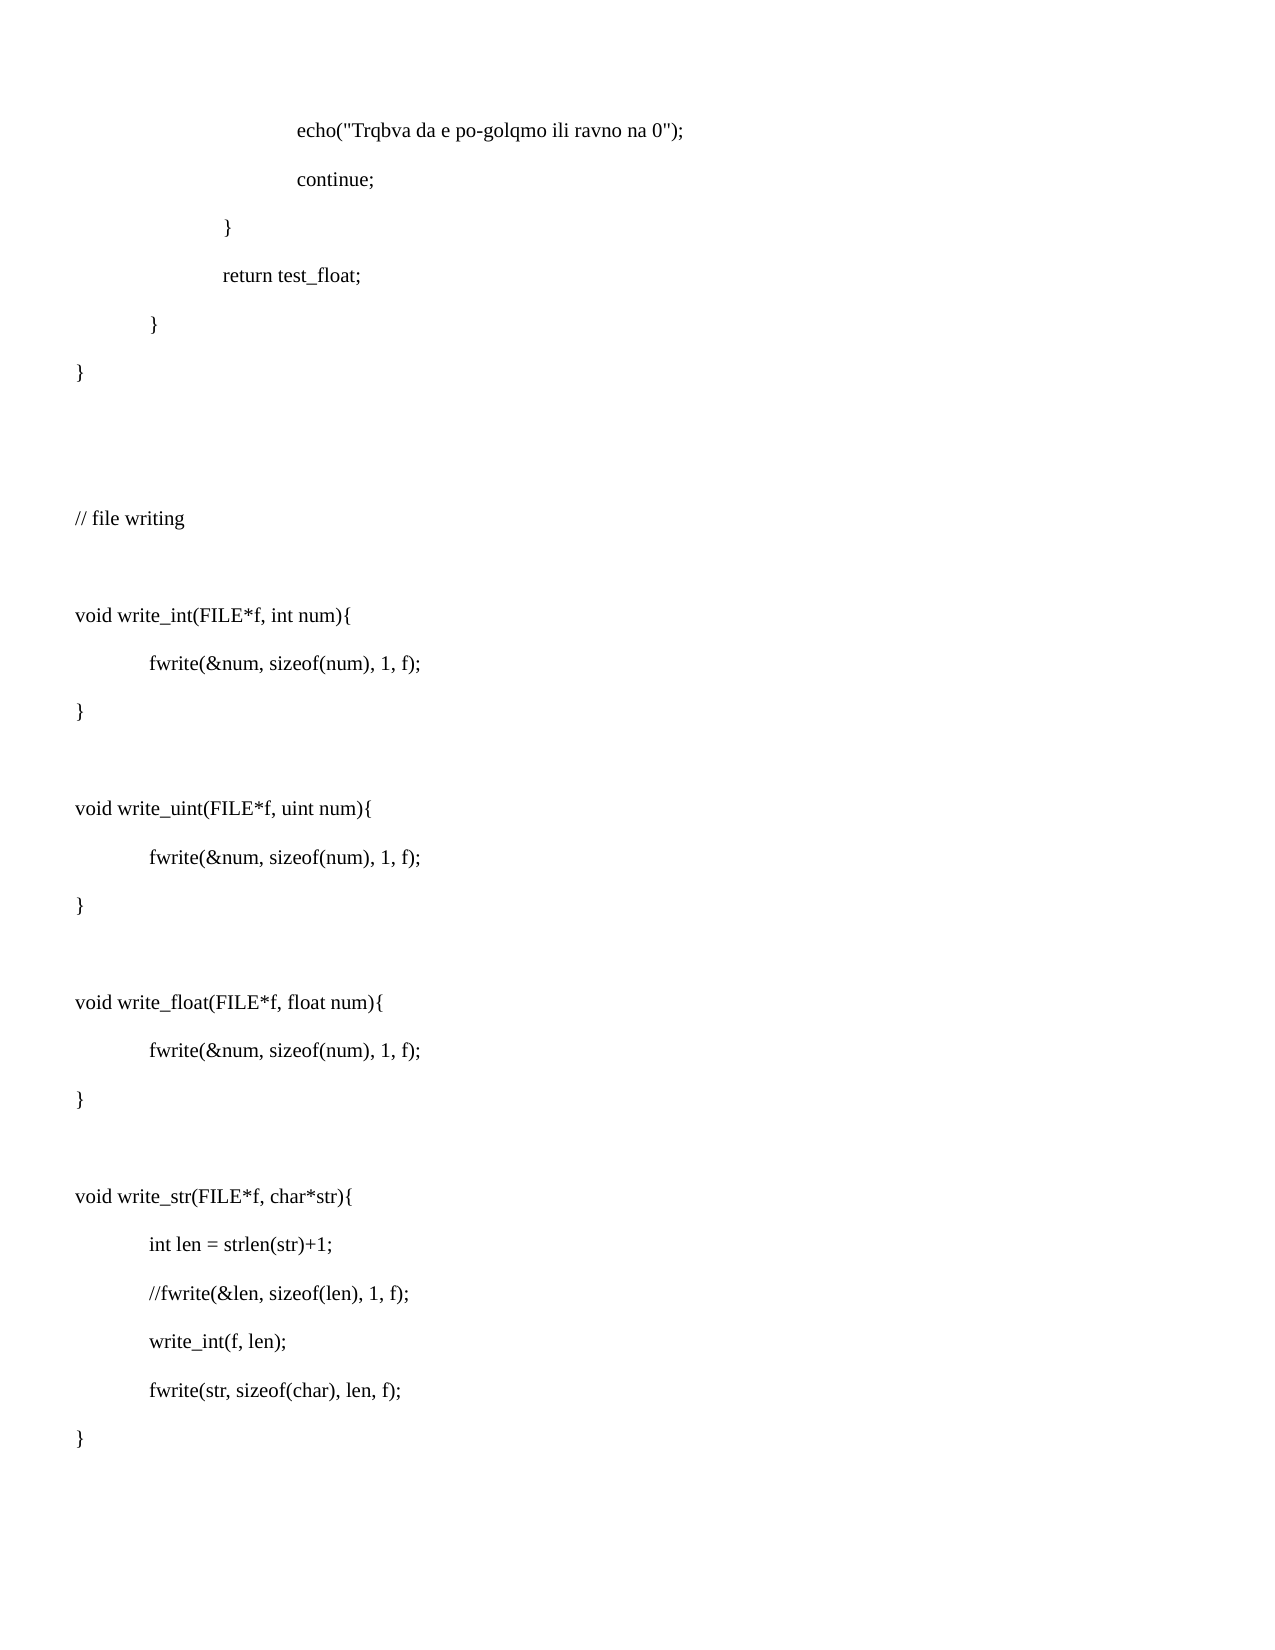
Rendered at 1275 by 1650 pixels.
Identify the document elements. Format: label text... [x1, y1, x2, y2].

text echo("Trqbva da e po-golqmo ili ravno na 0"); [75, 118, 1209, 142]
text void write_int(FILE*f, int num){ [75, 602, 1209, 627]
text } [75, 1426, 1209, 1450]
text fwrite(&num, sizeof(num), 1, f); [75, 1038, 1209, 1062]
text } [75, 1087, 1209, 1111]
text } [75, 360, 1209, 384]
text } [75, 312, 1209, 336]
text } [75, 699, 1209, 723]
text fwrite(str, sizeof(char), len, f); [75, 1377, 1209, 1402]
text } [75, 893, 1209, 917]
text void write_uint(FILE*f, uint num){ [75, 796, 1209, 820]
text write_int(f, len); [75, 1329, 1209, 1353]
text continue; [75, 167, 1209, 191]
text void write_str(FILE*f, char*str){ [75, 1184, 1209, 1208]
text fwrite(&num, sizeof(num), 1, f); [75, 651, 1209, 675]
text //fwrite(&len, sizeof(len), 1, f); [75, 1281, 1209, 1305]
text // file writing [75, 506, 1209, 530]
text fwrite(&num, sizeof(num), 1, f); [75, 845, 1209, 869]
text void write_float(FILE*f, float num){ [75, 990, 1209, 1014]
text } [75, 215, 1209, 239]
text return test_float; [75, 263, 1209, 287]
text int len = strlen(str)+1; [75, 1232, 1209, 1256]
